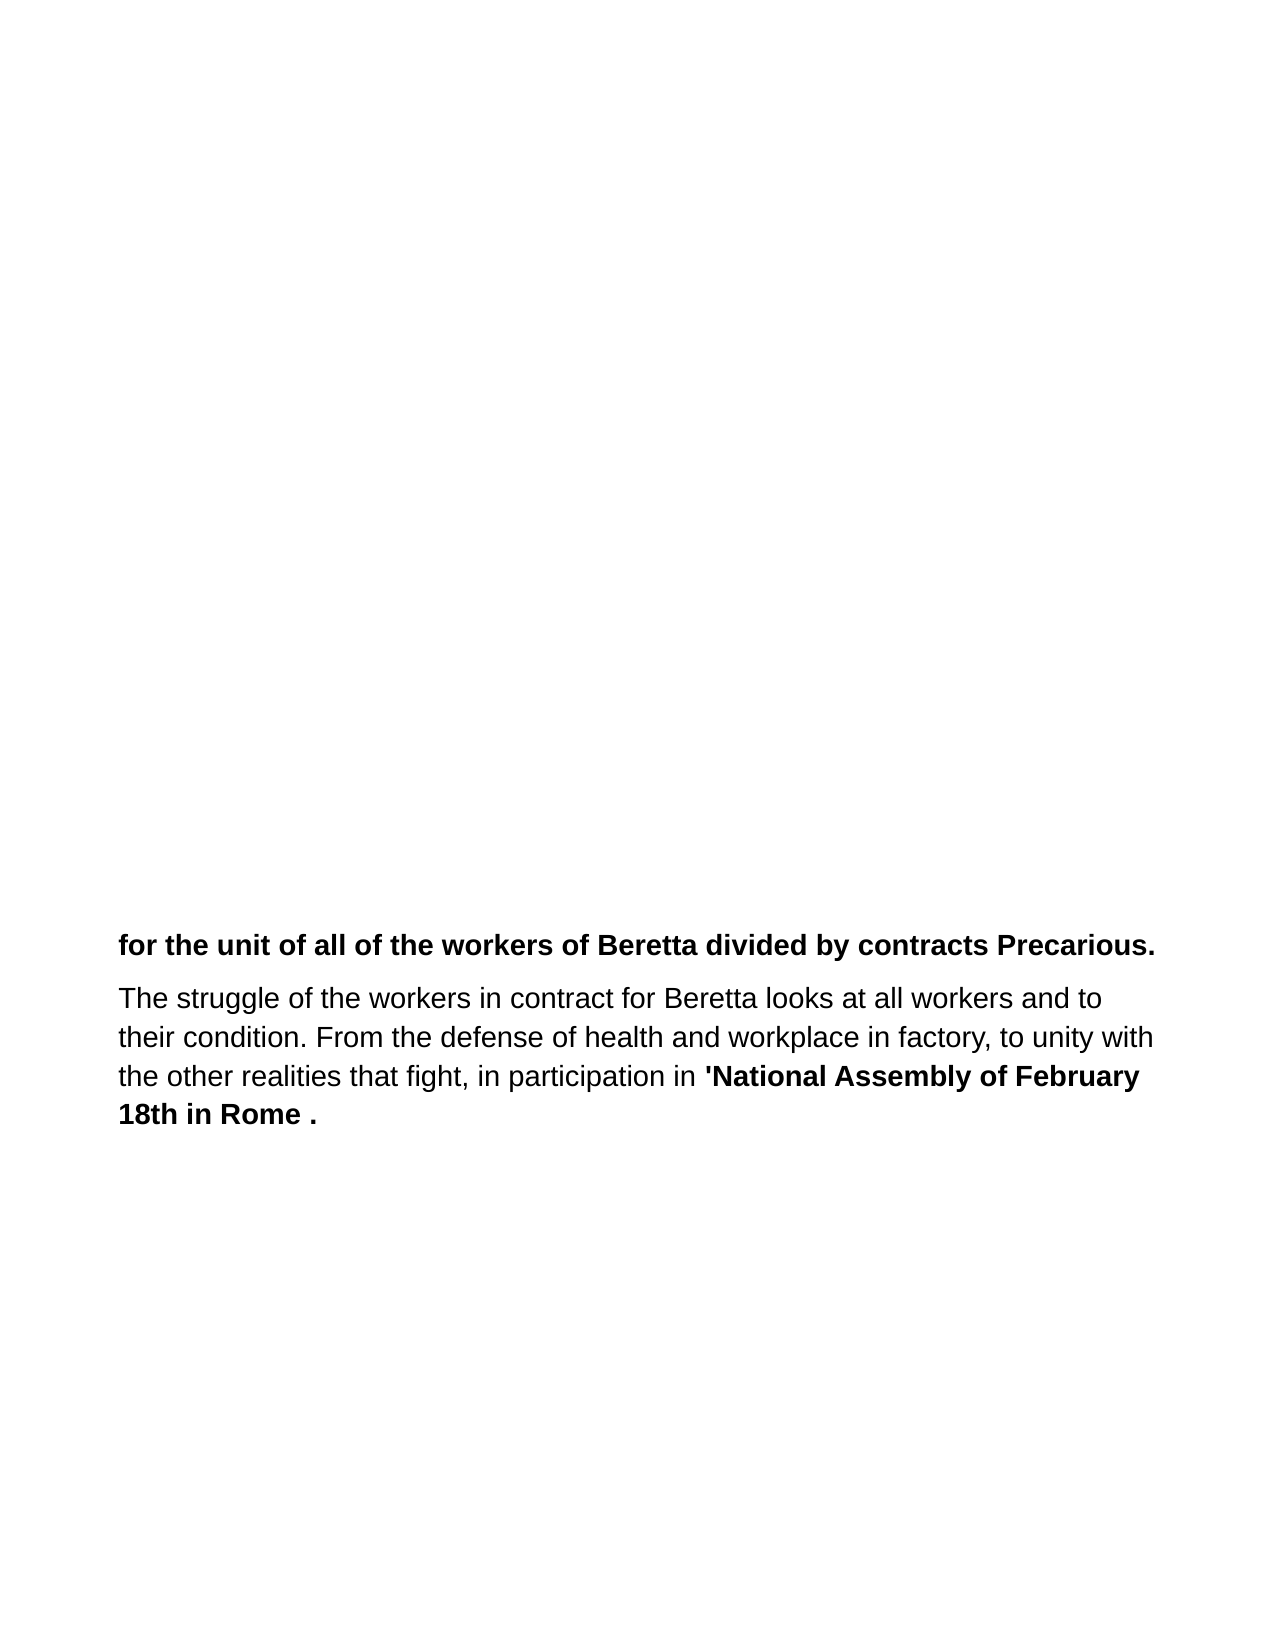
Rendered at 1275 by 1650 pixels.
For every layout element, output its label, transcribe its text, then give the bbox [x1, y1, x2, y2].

text The struggle of the workers in contract for Beretta looks at all workers and to their condition. From the defense of health and workplace in factory, to unity with the other realities that fight, in participation in 'National Assembly of February 18th in Rome . [118, 982, 1157, 1131]
text for the unit of all of the workers of Beretta divided by contracts Precarious. [118, 118, 1157, 962]
